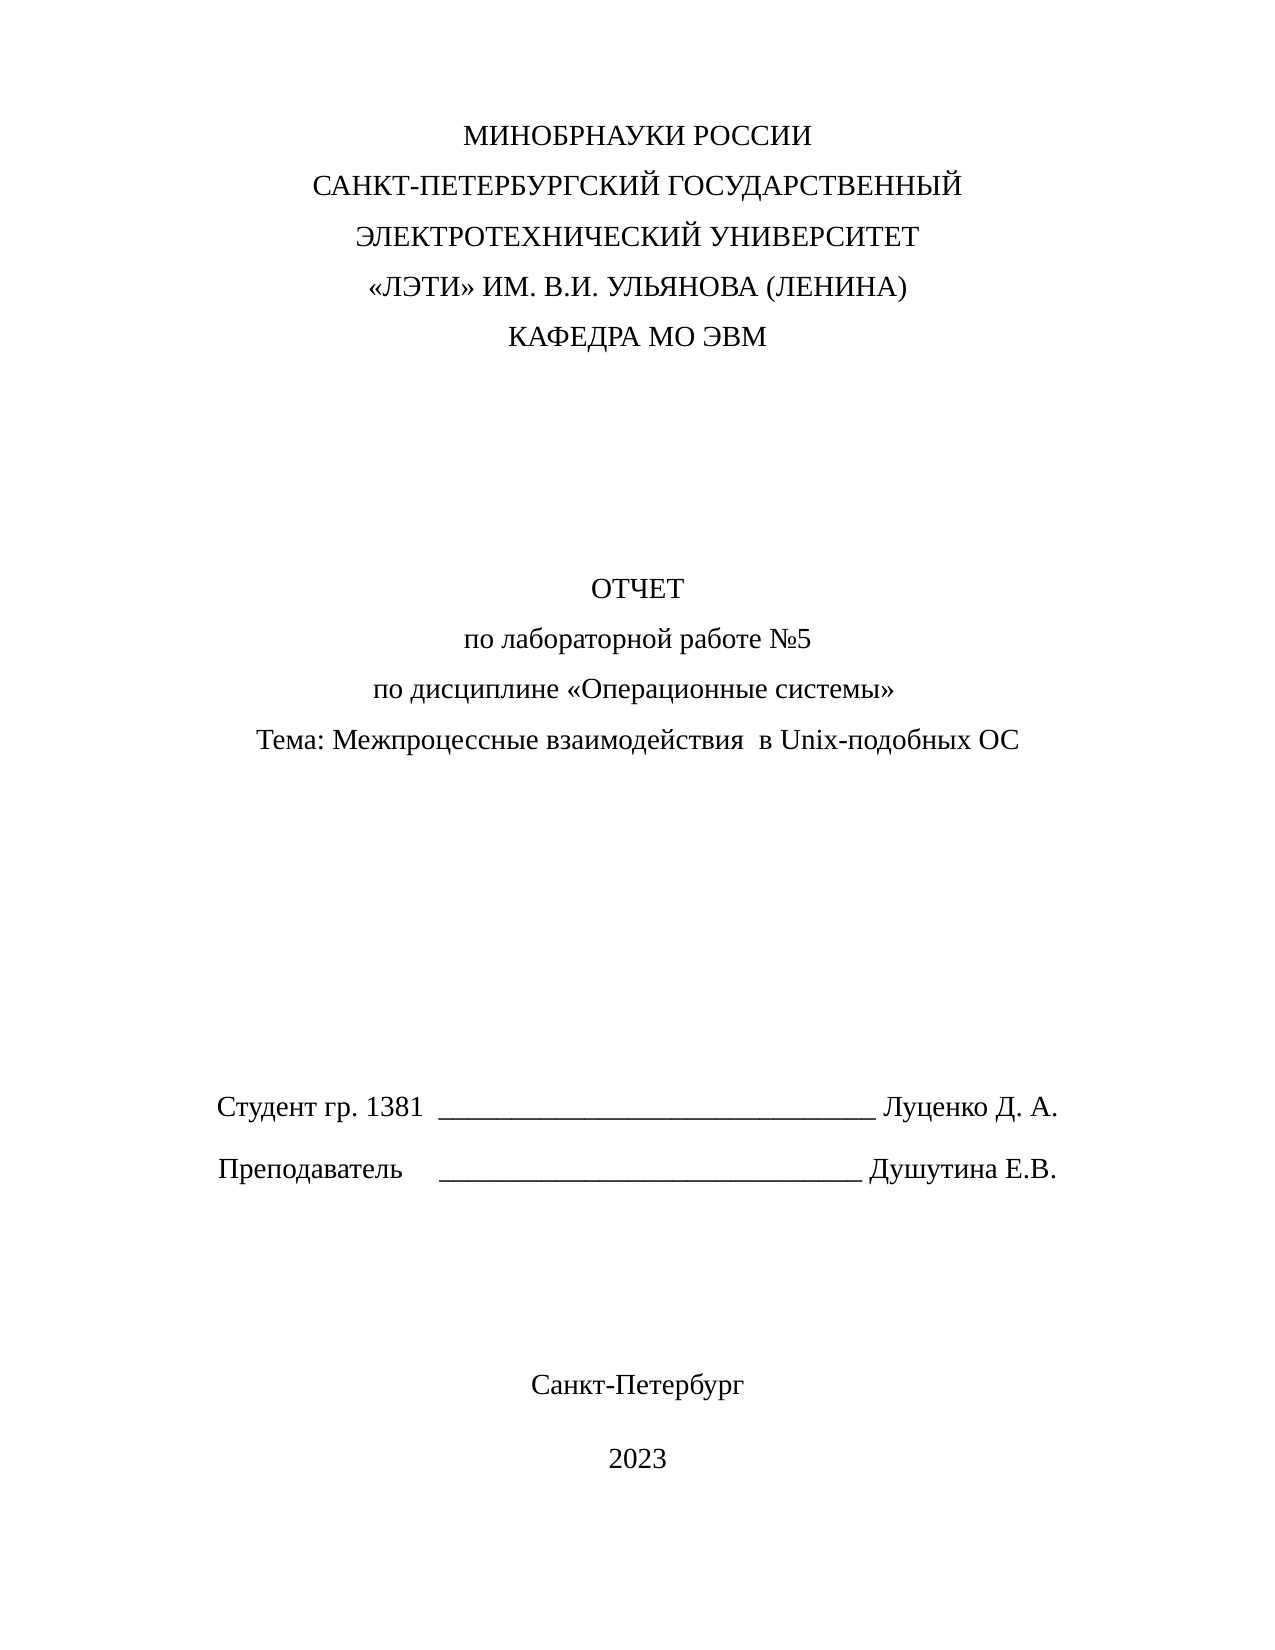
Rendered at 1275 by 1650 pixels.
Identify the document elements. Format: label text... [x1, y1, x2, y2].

text САНКТ-ПЕТЕРБУРГСКИЙ ГОСУДАРСТВЕННЫЙ [118, 168, 1157, 202]
text по лабораторной работе №5 [118, 621, 1157, 655]
text МИНОБРНАУКИ РОССИИ [118, 118, 1157, 152]
text 2023 [118, 1442, 1157, 1475]
text по дисциплине «Операционные системы» [118, 672, 1157, 705]
text ОТЧЕТ [118, 571, 1157, 604]
text Преподаватель _____________________________ Душутина Е.В. [118, 1151, 1157, 1185]
text ЭЛЕКТРОТЕХНИЧЕСКИЙ УНИВЕРСИТЕТ [118, 219, 1157, 252]
text Тема: Межпроцессные взаимодействия в Unix-подобных ОС [118, 722, 1157, 755]
text Студент гр. 1381 ______________________________ Луценко Д. А. [118, 1089, 1157, 1123]
text «ЛЭТИ» ИМ. В.И. УЛЬЯНОВА (ЛЕНИНА) [118, 269, 1157, 303]
text КАФЕДРА МО ЭВМ [118, 319, 1157, 353]
text Санкт-Петербург [118, 1367, 1157, 1401]
